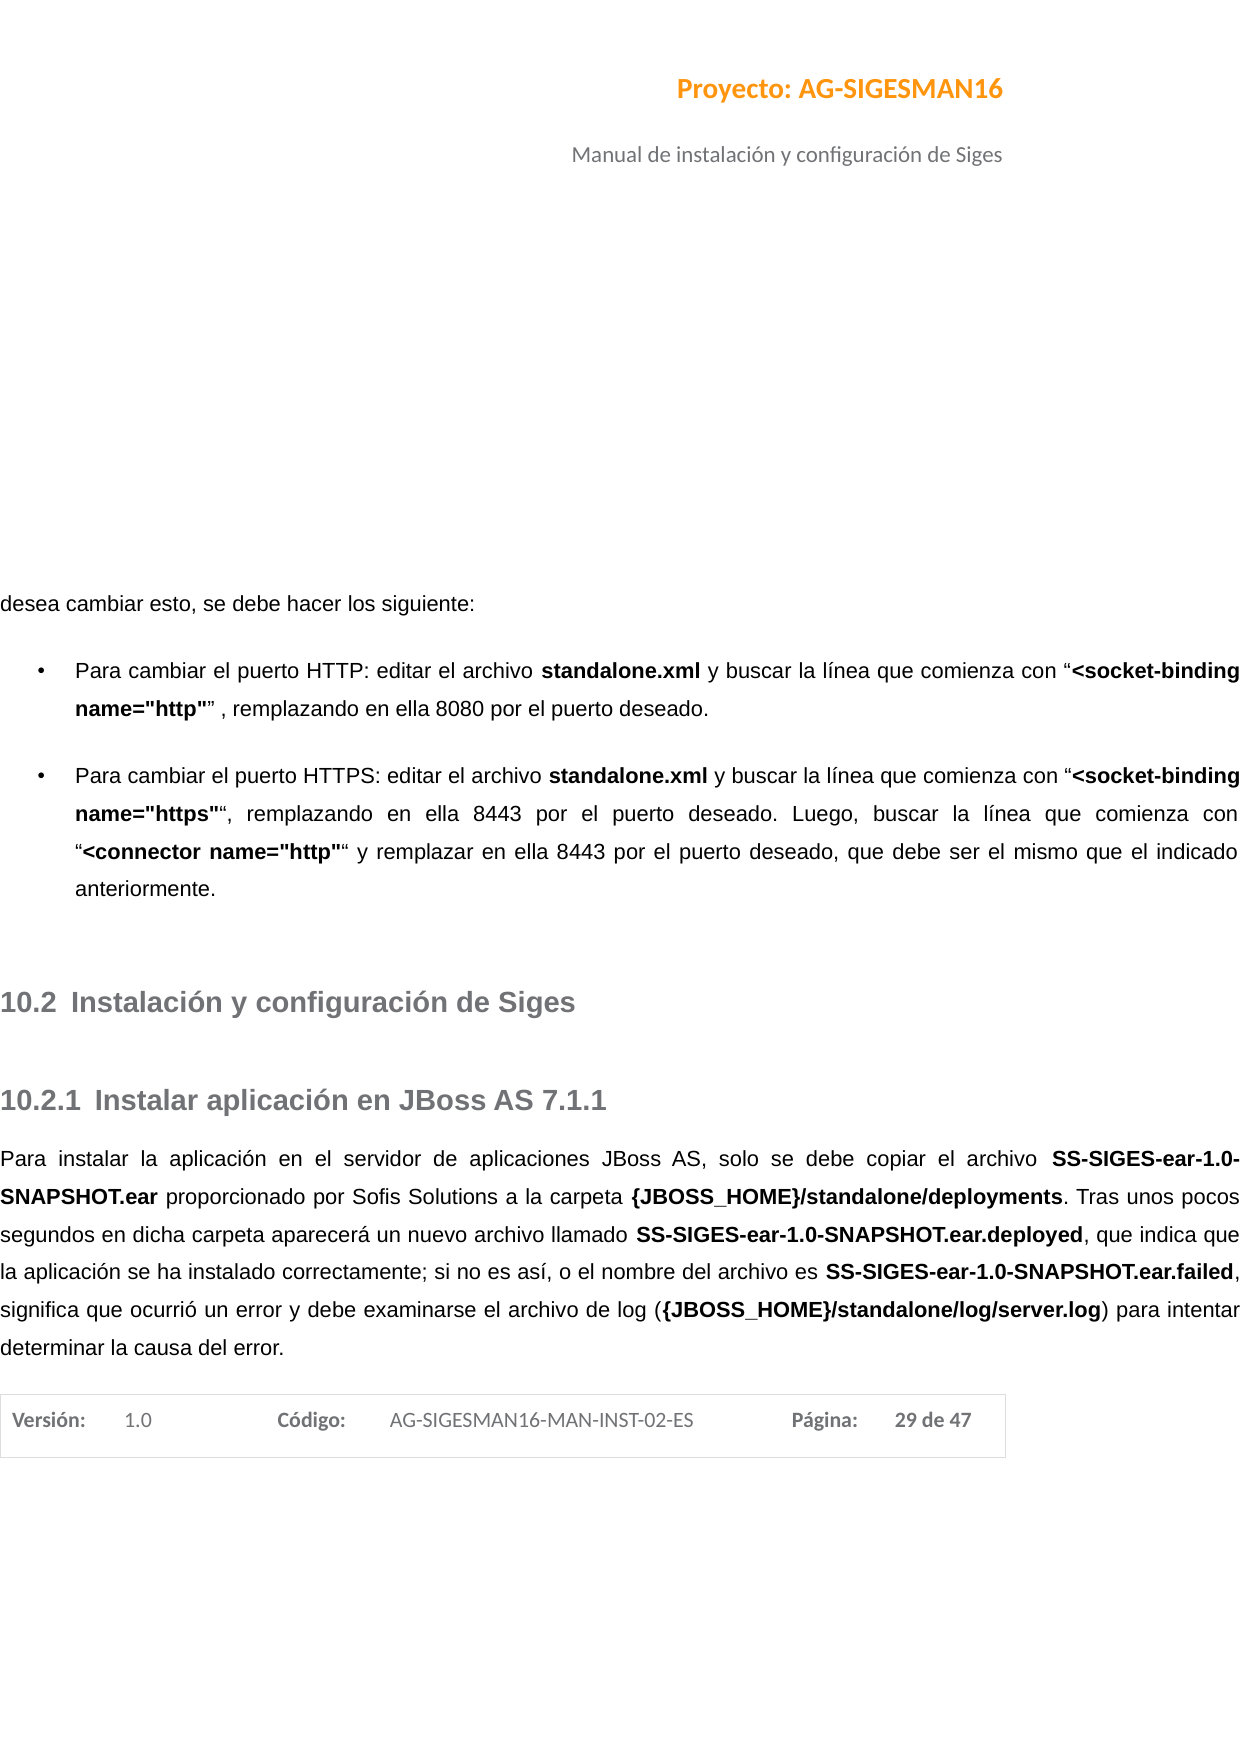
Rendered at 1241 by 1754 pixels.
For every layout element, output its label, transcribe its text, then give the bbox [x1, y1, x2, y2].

text Para instalar la aplicación en el servidor de aplicaciones JBoss AS, solo se debe copiar el archivo SS-SIGES-ear-1.0-SNAPSHOT.ear proporcionado por Sofis Solutions a la carpeta {JBOSS_HOME}/standalone/deployments. Tras unos pocos segundos en dicha carpeta aparecerá un nuevo archivo llamado SS-SIGES-ear-1.0-SNAPSHOT.ear.deployed, que indica que la aplicación se ha instalado correctamente; si no es así, o el nombre del archivo es SS-SIGES-ear-1.0-SNAPSHOT.ear.failed, significa que ocurrió un error y debe examinarse el archivo de log ({JBOSS_HOME}/standalone/log/server.log) para intentar determinar la causa del error. [0, 1146, 1240, 1360]
subtitle Instalar aplicación en JBoss AS 7.1.1 [0, 1083, 1240, 1117]
list Para cambiar el puerto HTTP: editar el archivo standalone.xml y buscar la línea que comienza con “<socket-binding name="http"” , remplazando en ella 8080 por el puerto deseado. [37, 658, 1240, 721]
list Para cambiar el puerto HTTPS: editar el archivo standalone.xml y buscar la línea que comienza con “<socket-binding name="https"“, remplazando en ella 8443 por el puerto deseado. Luego, buscar la línea que comienza con “<connector name="http"“ y remplazar en ella 8443 por el puerto deseado, que debe ser el mismo que el indicado anteriormente. [37, 763, 1240, 902]
subtitle Instalación y configuración de Siges [0, 985, 1240, 1018]
text desea cambiar esto, se debe hacer los siguiente: [0, 591, 1240, 616]
